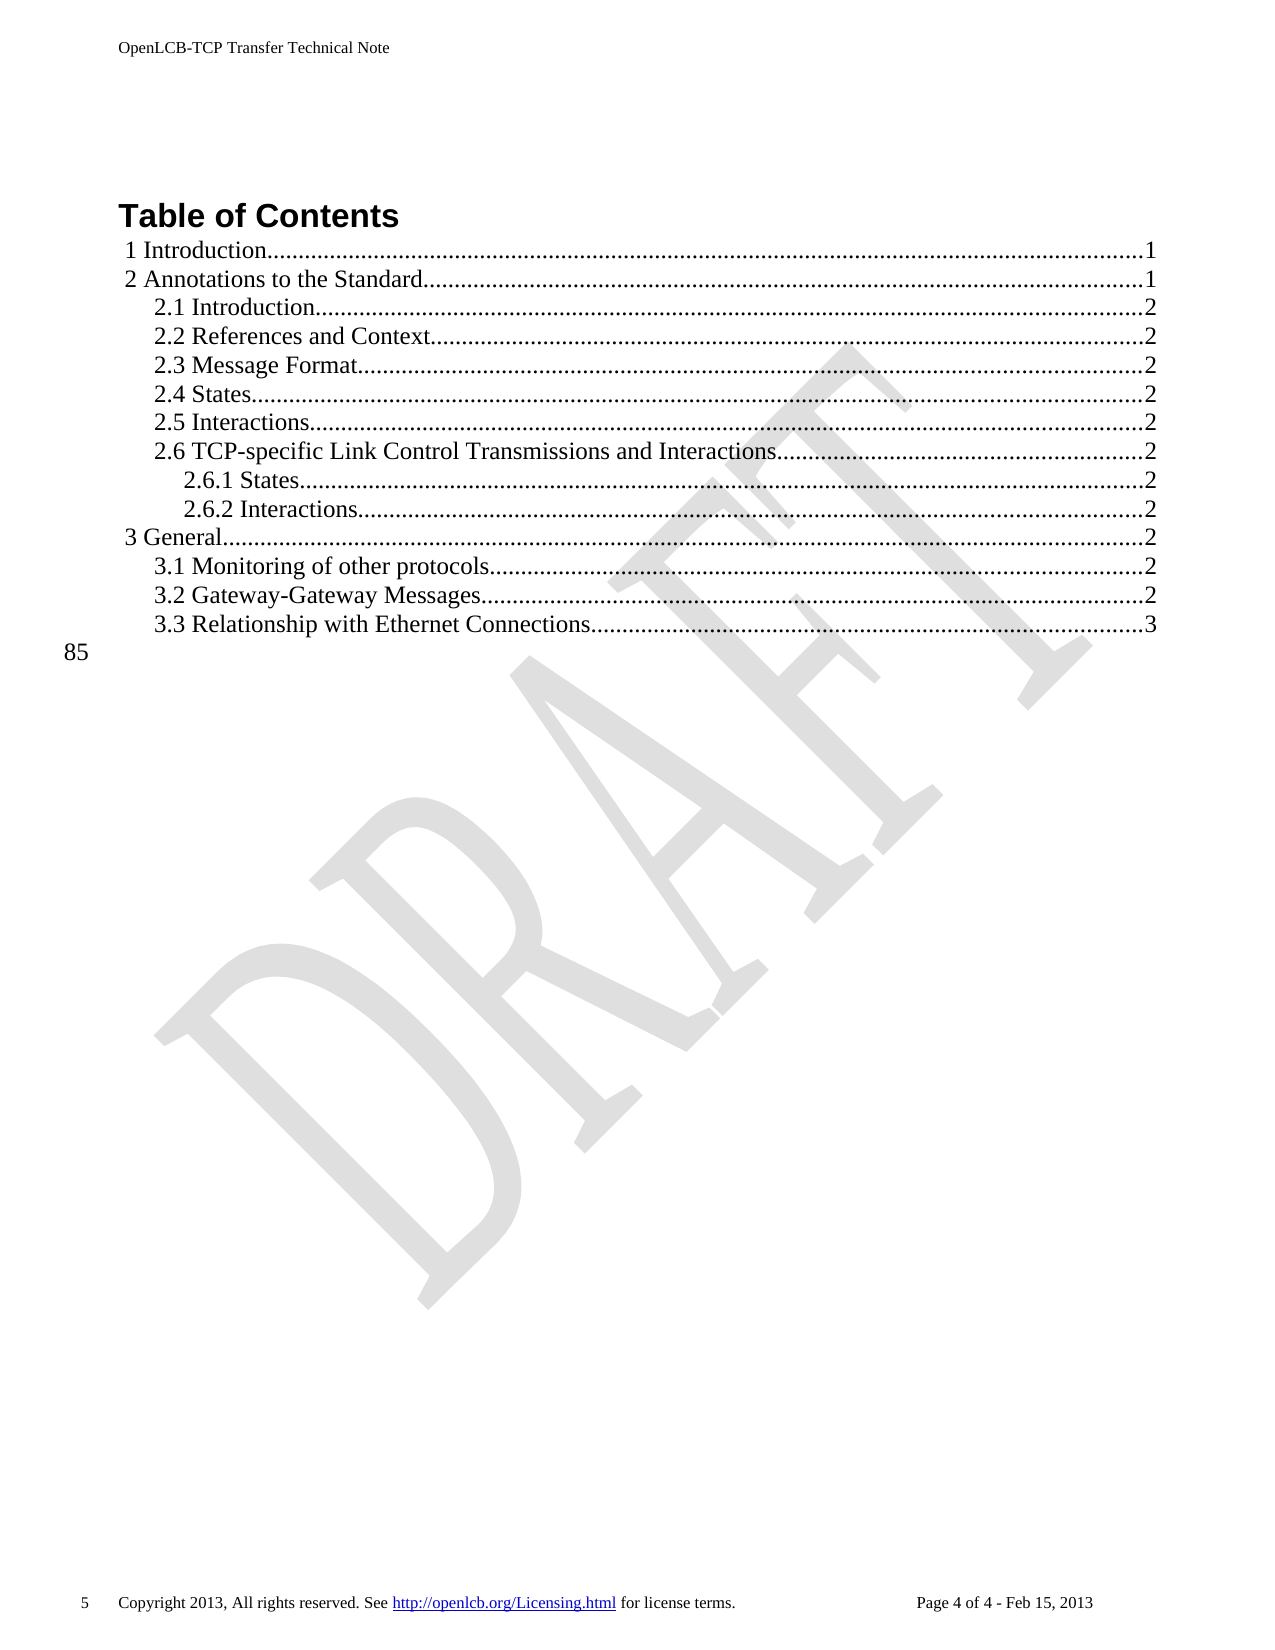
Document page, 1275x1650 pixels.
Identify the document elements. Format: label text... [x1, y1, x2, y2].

text 2.6 TCP-specific Link Control Transmissions and Interactions 2 [148, 436, 752, 465]
text 2.6.1 States 2 [757, 465, 855, 494]
text 2.6.1 States 2 [177, 465, 752, 494]
text 3 General 2 [118, 522, 666, 551]
text 3.3 Relationship with Ethernet Connections 3 [712, 609, 818, 637]
text 3 General 2 [676, 522, 912, 551]
text 2.6 TCP-specific Link Control Transmissions and Interactions 2 [764, 436, 826, 465]
text 3.3 Relationship with Ethernet Connections 3 [814, 609, 998, 637]
text 3.3 Relationship with Ethernet Connections 3 [148, 609, 697, 637]
text 3.2 Gateway-Gateway Messages 2 [683, 580, 970, 609]
text 2.6.2 Interactions 2 [732, 494, 780, 522]
text 3 General 2 [926, 522, 1157, 551]
text 3.1 Monitoring of other protocols 2 [665, 551, 941, 580]
text 2.6.2 Interactions 2 [177, 494, 694, 522]
text 2.3 Message Format 2 [148, 350, 838, 379]
text 2.6.2 Interactions 2 [898, 494, 1157, 522]
text 3.2 Gateway-Gateway Messages 2 [984, 580, 1157, 609]
text 2.5 Interactions 2 [148, 407, 781, 436]
text 2.6 TCP-specific Link Control Transmissions and Interactions 2 [840, 436, 1157, 465]
text 1 Introduction 1 [118, 235, 1157, 264]
text 2.1 Introduction 2 [148, 292, 1157, 321]
text 3.3 Relationship with Ethernet Connections 3 [1013, 609, 1157, 637]
text 2.3 Message Format 2 [858, 350, 1157, 379]
text 2.4 States 2 [148, 379, 809, 407]
text 2 Annotations to the Standard 1 [118, 264, 1157, 292]
text 2.4 States 2 [887, 379, 1157, 407]
text 2.5 Interactions 2 [815, 407, 1157, 436]
text 2.4 States 2 [820, 379, 897, 407]
text 3.1 Monitoring of other protocols 2 [955, 551, 1157, 580]
text 2.2 References and Context 2 [148, 321, 1157, 350]
text 2.6.2 Interactions 2 [707, 509, 738, 522]
text 2.6.1 States 2 [869, 465, 1157, 494]
text 2.6.2 Interactions 2 [772, 494, 883, 522]
text 3.1 Monitoring of other protocols 2 [148, 551, 637, 580]
subtitle Table of Contents [118, 196, 1157, 235]
text 3.2 Gateway-Gateway Messages 2 [148, 580, 669, 609]
